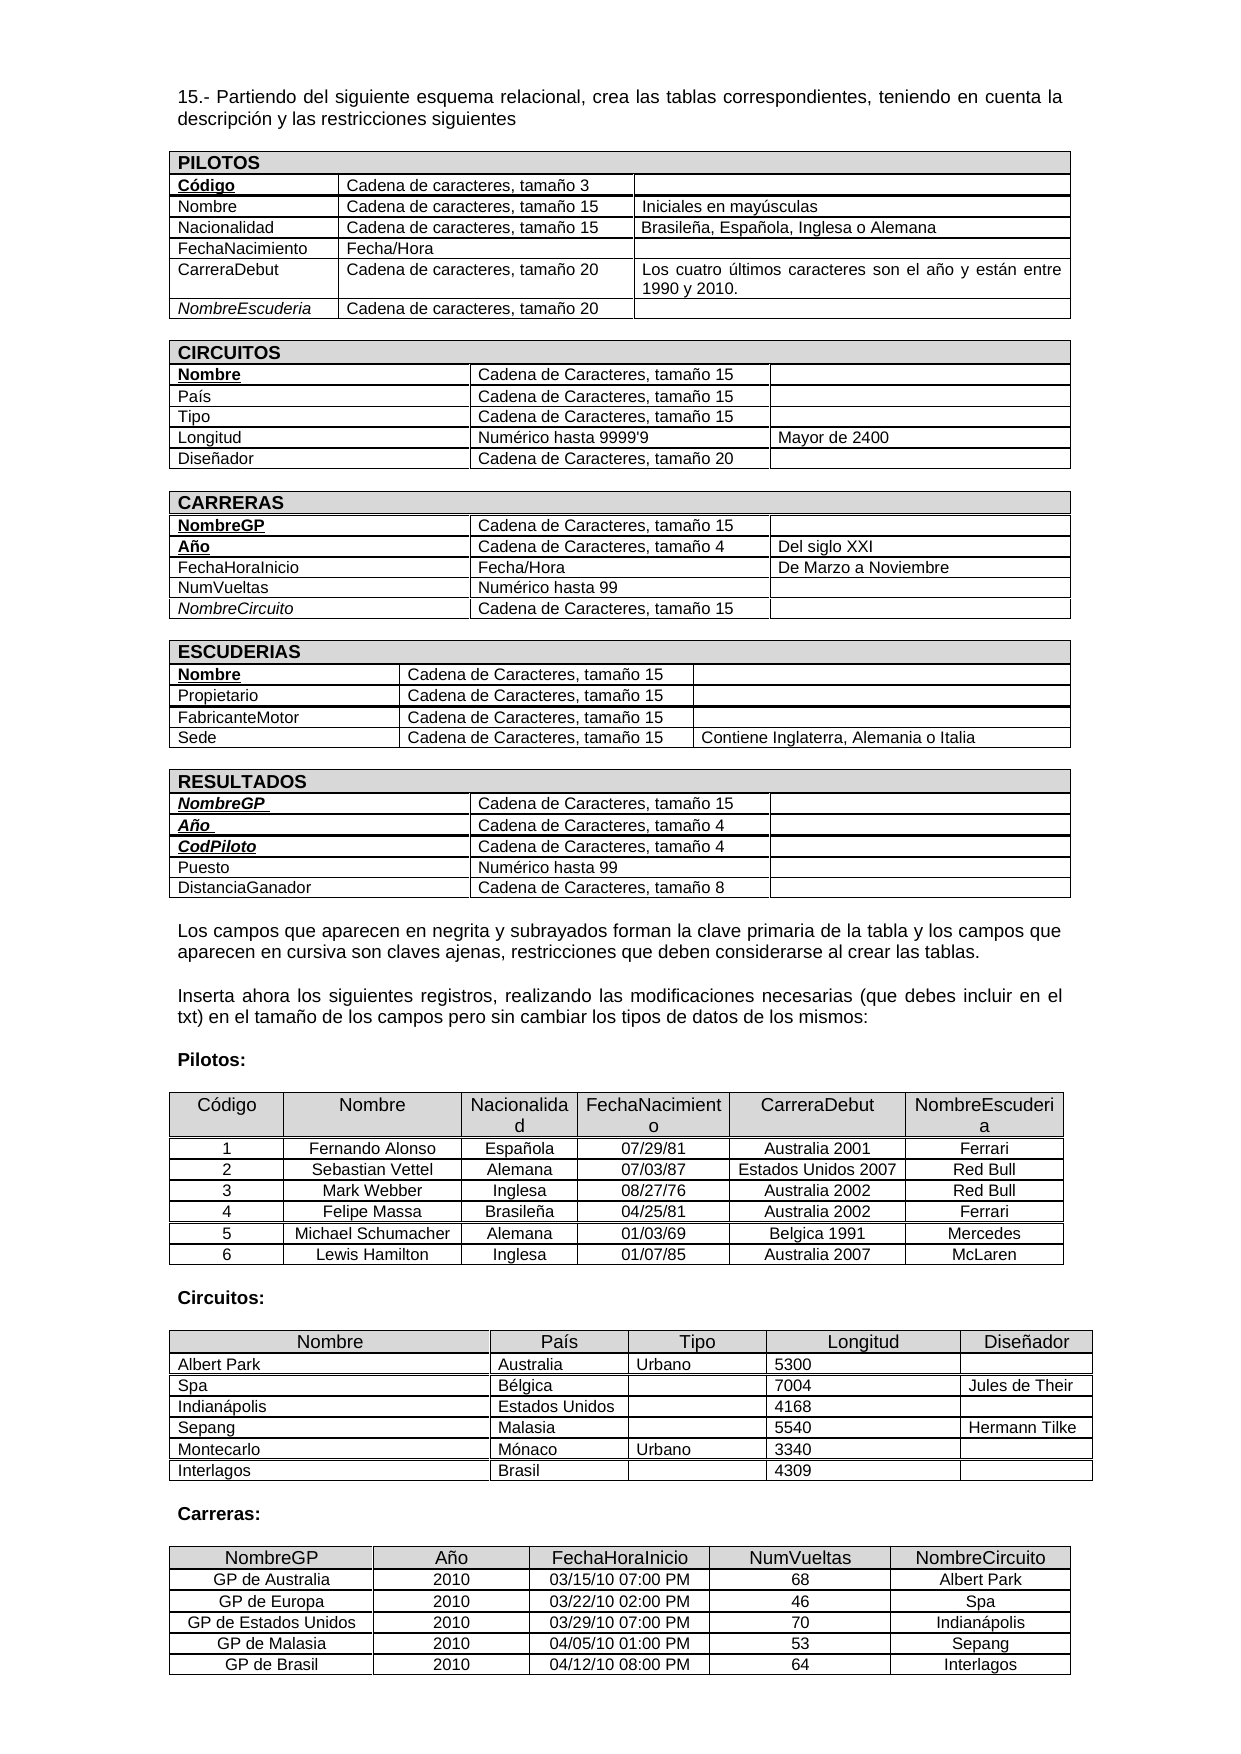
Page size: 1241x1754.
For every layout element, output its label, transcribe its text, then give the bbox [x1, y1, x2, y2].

table_cell [635, 299, 1070, 318]
table_header Año [374, 1547, 529, 1568]
table_cell 07/01/85 [578, 1245, 729, 1264]
table_header País [491, 1331, 628, 1352]
table_cell GP de Estados Unidos [170, 1613, 372, 1632]
text Los campos que aparecen en negrita y subrayados forman la clave primaria de la tabla y los campos que aparecen en cursiva son claves ajenas, restricciones que deben considerarse al crear las tablas. [177, 920, 1063, 963]
table_cell Cadena de Caracteres, tamaño 15 [471, 365, 769, 384]
table_cell Mark Webber [284, 1181, 461, 1200]
table_cell CodPiloto [170, 837, 469, 856]
table_cell Alemana [462, 1224, 577, 1243]
table_cell Interlagos [891, 1655, 1070, 1674]
table_header Nombre [284, 1093, 461, 1136]
table_cell DistanciaGanador [170, 878, 469, 897]
table_cell Jules de Their [961, 1376, 1092, 1395]
table_cell 7004 [767, 1376, 960, 1395]
table_cell [694, 708, 1070, 727]
table_cell Cadena de Caracteres, tamaño 15 [471, 407, 769, 426]
table_cell Bélgica [491, 1376, 628, 1395]
table_header NombreCircuito [891, 1547, 1070, 1568]
table_cell NombreGP [170, 516, 469, 535]
text Circuitos: [177, 1287, 1063, 1308]
table_cell Australia 2001 [730, 1139, 905, 1158]
table_cell Cadena de Caracteres, tamaño 20 [471, 449, 769, 468]
table_cell 22/03/10 14:00 [530, 1591, 709, 1611]
table_cell Cadena de Caracteres, tamaño 15 [400, 708, 693, 727]
table_cell [961, 1439, 1092, 1458]
table_cell País [170, 386, 469, 406]
table_cell Belgica 1991 [730, 1224, 905, 1243]
table_header FechaHoraInicio [530, 1547, 709, 1568]
table_cell Hermann Tilke [961, 1418, 1092, 1437]
table_cell Urbano [629, 1354, 766, 1373]
table_cell Cadena de caracteres, tamaño 15 [339, 218, 633, 237]
table_header Tipo [629, 1331, 766, 1352]
table_cell [771, 599, 1070, 618]
table_cell Cadena de Caracteres, tamaño 15 [471, 599, 769, 618]
table_cell Los cuatro últimos caracteres son el año y están entre 1990 y 2010. [635, 259, 1070, 298]
table_cell Sepang [891, 1634, 1070, 1653]
table_cell Sede [170, 728, 399, 747]
table_cell Cadena de Caracteres, tamaño 4 [471, 537, 769, 556]
table_cell 1 [170, 1139, 283, 1158]
table_cell Cadena de Caracteres, tamaño 4 [471, 815, 769, 834]
table_cell Cadena de caracteres, tamaño 20 [339, 299, 633, 318]
table_cell Mayor de 2400 [771, 428, 1070, 447]
table_cell [771, 407, 1070, 426]
table_cell 46 [710, 1591, 890, 1611]
table_cell FabricanteMotor [170, 708, 399, 727]
table_header CarreraDebut [730, 1093, 905, 1136]
table_cell Nacionalidad [170, 218, 338, 237]
table_header CIRCUITOS [170, 341, 1070, 363]
table_cell Longitud [170, 428, 469, 447]
table_cell NombreCircuito [170, 599, 469, 618]
table_cell 64 [710, 1655, 890, 1674]
table_header RESULTADOS [170, 770, 1070, 792]
table_cell Australia [491, 1354, 628, 1373]
table_cell Inglesa [462, 1181, 577, 1200]
table_cell GP de Europa [170, 1591, 372, 1611]
table_cell 03/07/87 [578, 1160, 729, 1179]
table_cell Red Bull [906, 1181, 1063, 1200]
table_cell [635, 239, 1070, 258]
table_cell Fernando Alonso [284, 1139, 461, 1158]
table_header Nacionalidad [462, 1093, 577, 1136]
table_cell 29/03/10 19:00 [530, 1613, 709, 1632]
table_cell Española [462, 1139, 577, 1158]
table_header ESCUDERIAS [170, 641, 1070, 663]
table_cell [771, 815, 1070, 834]
table_cell [771, 878, 1070, 897]
table_cell Albert Park [170, 1354, 489, 1373]
table_cell Tipo [170, 407, 469, 426]
table_cell 27/08/76 [578, 1181, 729, 1200]
table_cell Australia 2002 [730, 1181, 905, 1200]
table_cell NombreEscuderia [170, 299, 338, 318]
table_cell Cadena de Caracteres, tamaño 4 [471, 837, 769, 856]
table_cell Indianápolis [891, 1613, 1070, 1632]
table_cell 2010 [374, 1591, 529, 1611]
table_cell 12/04/10 20:00 [530, 1655, 709, 1674]
table_cell [961, 1354, 1092, 1373]
table_cell Propietario [170, 686, 399, 705]
table_header Diseñador [961, 1331, 1092, 1352]
table_cell Del siglo XXI [771, 537, 1070, 556]
table_cell 15/03/10 19:00 [530, 1570, 709, 1589]
table_cell Lewis Hamilton [284, 1245, 461, 1264]
table_cell Puesto [170, 858, 469, 877]
table_cell Ferrari [906, 1202, 1063, 1221]
table_cell 5540 [767, 1418, 960, 1437]
table_cell 2 [170, 1160, 283, 1179]
table_header NombreGP [170, 1547, 372, 1568]
table_cell 2010 [374, 1570, 529, 1589]
table_cell Fecha/Hora [471, 558, 769, 577]
table_cell Mercedes [906, 1224, 1063, 1243]
table_cell CarreraDebut [170, 259, 338, 298]
table_cell Cadena de Caracteres, tamaño 15 [471, 794, 769, 813]
table_cell Estados Unidos [491, 1397, 628, 1416]
table_cell [629, 1397, 766, 1416]
table_header CARRERAS [170, 492, 1070, 513]
table_cell Cadena de Caracteres, tamaño 15 [400, 686, 693, 705]
table_cell [629, 1461, 766, 1480]
table_cell FechaNacimiento [170, 239, 338, 258]
table_cell [629, 1418, 766, 1437]
table_cell Red Bull [906, 1160, 1063, 1179]
table_cell 2010 [374, 1655, 529, 1674]
table_cell Brasileña [462, 1202, 577, 1221]
table_cell Alemana [462, 1160, 577, 1179]
table_cell 4168 [767, 1397, 960, 1416]
table_cell 03/01/69 [578, 1224, 729, 1243]
table_header NumVueltas [710, 1547, 890, 1568]
table_cell 4 [170, 1202, 283, 1221]
table_cell Sebastian Vettel [284, 1160, 461, 1179]
table_cell Nombre [170, 197, 338, 216]
table_cell McLaren [906, 1245, 1063, 1264]
table_cell 53 [710, 1634, 890, 1653]
table_cell Cadena de Caracteres, tamaño 15 [400, 665, 693, 684]
table_cell 29/07/81 [578, 1139, 729, 1158]
table_cell [771, 365, 1070, 384]
table_cell Michael Schumacher [284, 1224, 461, 1243]
table_cell NombreGP [170, 794, 469, 813]
table_cell Felipe Massa [284, 1202, 461, 1221]
table_cell Spa [891, 1591, 1070, 1611]
table_cell Spa [170, 1376, 489, 1395]
table_header Código [170, 1093, 283, 1136]
table_cell Brasileña, Española, Inglesa o Alemana [635, 218, 1070, 237]
table_cell Ferrari [906, 1139, 1063, 1158]
table_cell 70 [710, 1613, 890, 1632]
table_cell [771, 449, 1070, 468]
table_cell GP de Malasia [170, 1634, 372, 1653]
table_cell [771, 794, 1070, 813]
table_cell 2010 [374, 1634, 529, 1653]
table_cell De Marzo a Noviembre [771, 558, 1070, 577]
table_cell FechaHoraInicio [170, 558, 469, 577]
table_cell 3340 [767, 1439, 960, 1458]
table_cell Estados Unidos 2007 [730, 1160, 905, 1179]
table_cell 25/04/81 [578, 1202, 729, 1221]
table_header FechaNacimiento [578, 1093, 729, 1136]
table_cell [771, 386, 1070, 406]
table_cell Año [170, 815, 469, 834]
table_cell [771, 858, 1070, 877]
table_cell Interlagos [170, 1461, 489, 1480]
table_cell Código [170, 175, 338, 194]
table_cell Contiene Inglaterra, Alemania o Italia [694, 728, 1070, 747]
table_cell Numérico hasta 9999'9 [471, 428, 769, 447]
table_cell Malasia [491, 1418, 628, 1437]
table_cell [629, 1376, 766, 1395]
table_cell Inglesa [462, 1245, 577, 1264]
table_cell 2010 [374, 1613, 529, 1632]
table_cell [694, 686, 1070, 705]
table_cell Numérico hasta 99 [471, 578, 769, 597]
table_cell 68 [710, 1570, 890, 1589]
text Inserta ahora los siguientes registros, realizando las modificaciones necesarias (que debes incluir en el txt) en el tamaño de los campos pero sin cambiar los tipos de datos de los mismos: [177, 984, 1063, 1028]
table_cell Nombre [170, 365, 469, 384]
table_cell Cadena de Caracteres, tamaño 15 [471, 386, 769, 406]
table_cell 3 [170, 1181, 283, 1200]
table_cell Fecha/Hora [339, 239, 633, 258]
table_cell Cadena de Caracteres, tamaño 8 [471, 878, 769, 897]
table_cell Cadena de Caracteres, tamaño 15 [471, 516, 769, 535]
table_cell GP de Australia [170, 1570, 372, 1589]
table_cell NumVueltas [170, 578, 469, 597]
table_cell Montecarlo [170, 1439, 489, 1458]
table_cell 5 [170, 1224, 283, 1243]
table_cell Nombre [170, 665, 399, 684]
table_cell GP de Brasil [170, 1655, 372, 1674]
table_cell 05/04/10 13:00 [530, 1634, 709, 1653]
table_header NombreEscuderia [906, 1093, 1063, 1136]
table_cell Año [170, 537, 469, 556]
table_cell [771, 578, 1070, 597]
text 15.- Partiendo del siguiente esquema relacional, crea las tablas correspondientes, teniendo en cuenta la descripción y las restricciones siguientes [177, 86, 1063, 129]
table_header Nombre [170, 1331, 489, 1352]
table_cell [771, 516, 1070, 535]
text Carreras: [177, 1502, 1063, 1524]
table_cell [635, 175, 1070, 194]
table_cell Cadena de caracteres, tamaño 15 [339, 197, 633, 216]
table_cell Cadena de Caracteres, tamaño 15 [400, 728, 693, 747]
table_cell Diseñador [170, 449, 469, 468]
table_cell [961, 1397, 1092, 1416]
table_cell Mónaco [491, 1439, 628, 1458]
table_header Longitud [767, 1331, 960, 1352]
table_cell 6 [170, 1245, 283, 1264]
table_cell Numérico hasta 99 [471, 858, 769, 877]
table_cell [694, 665, 1070, 684]
table_cell Cadena de caracteres, tamaño 20 [339, 259, 633, 298]
table_cell Iniciales en mayúsculas [635, 197, 1070, 216]
table_cell [771, 837, 1070, 856]
table_cell Cadena de caracteres, tamaño 3 [339, 175, 633, 194]
text Pilotos: [177, 1049, 1063, 1071]
table_cell Indianápolis [170, 1397, 489, 1416]
table_header PILOTOS [170, 152, 1070, 173]
table_cell Albert Park [891, 1570, 1070, 1589]
table_cell Australia 2007 [730, 1245, 905, 1264]
table_cell 4309 [767, 1461, 960, 1480]
table_cell Urbano [629, 1439, 766, 1458]
table_cell Brasil [491, 1461, 628, 1480]
table_cell Australia 2002 [730, 1202, 905, 1221]
table_cell [961, 1461, 1092, 1480]
table_cell Sepang [170, 1418, 489, 1437]
table_cell 5300 [767, 1354, 960, 1373]
